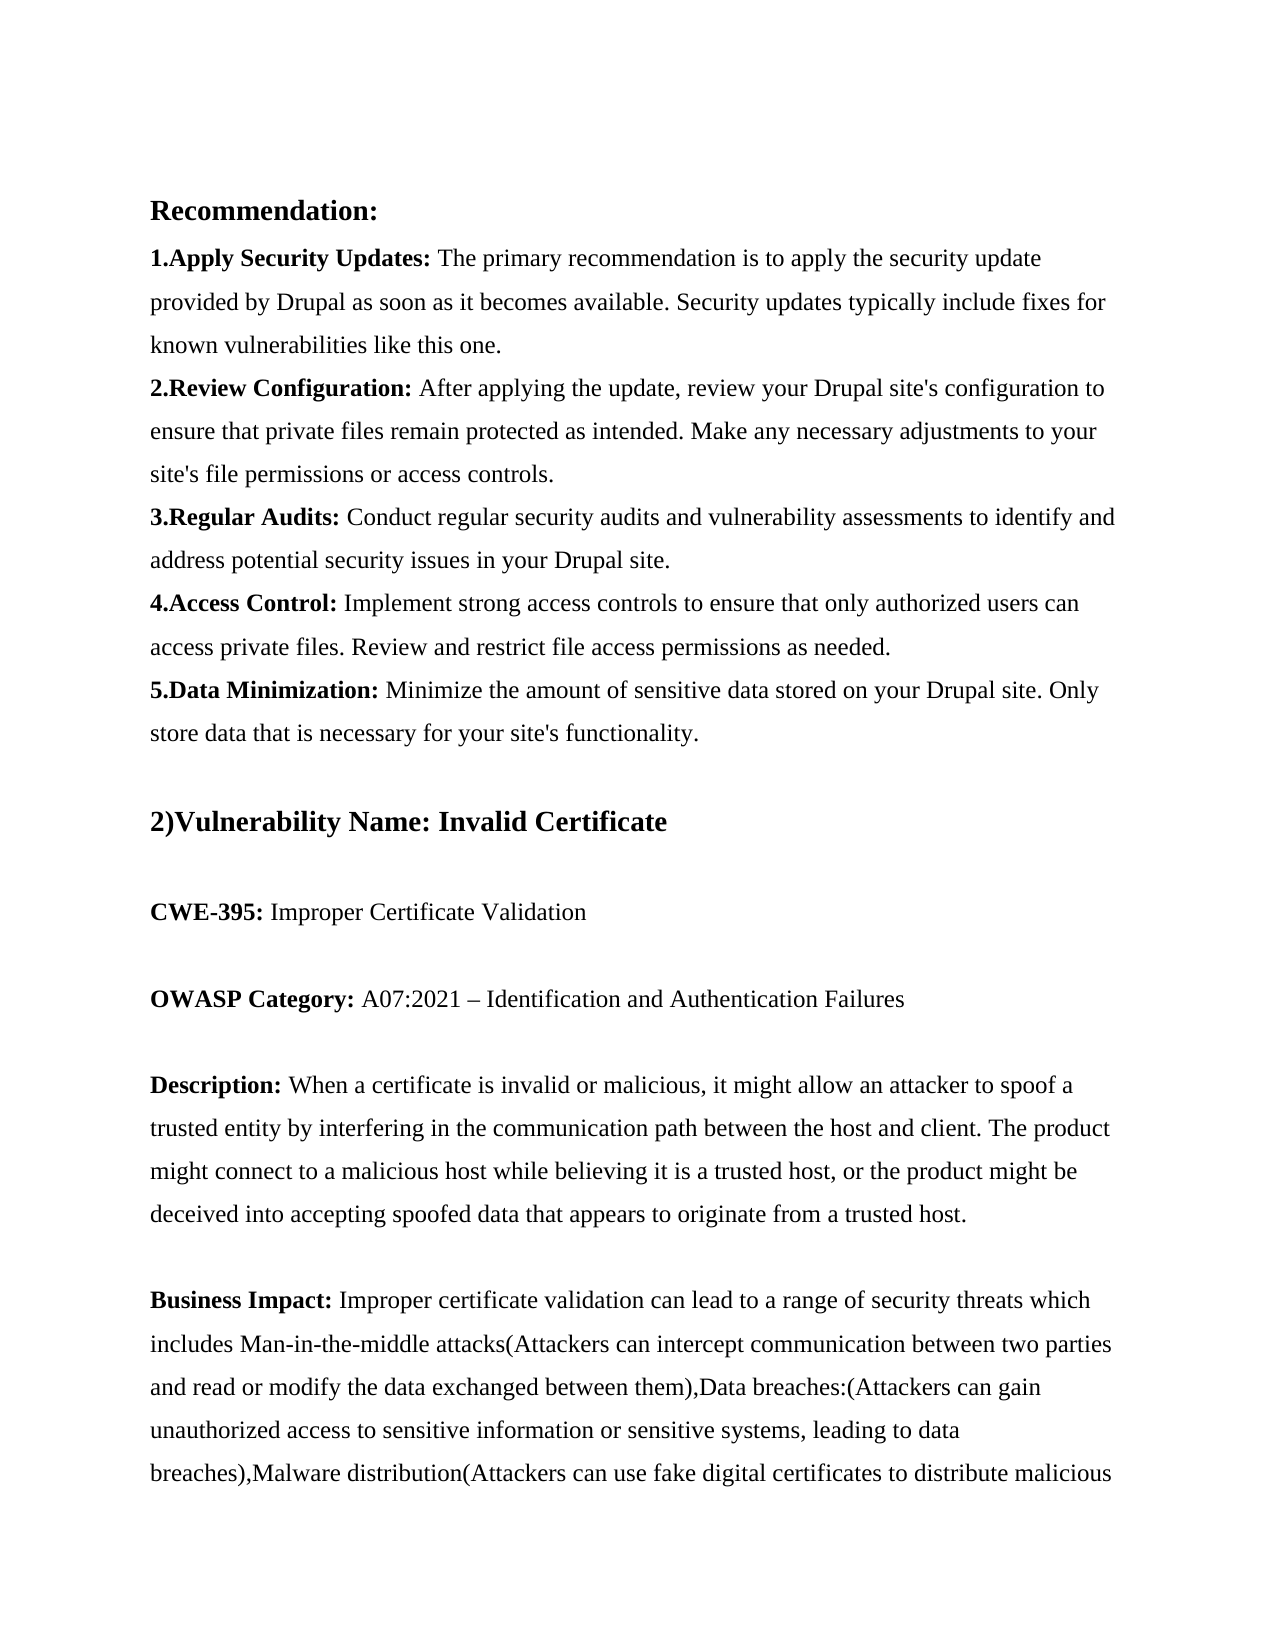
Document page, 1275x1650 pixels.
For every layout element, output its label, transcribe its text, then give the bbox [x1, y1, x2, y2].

text trusted entity by interfering in the communication path between the host and client. The product [150, 1113, 1125, 1142]
text 1.Apply Security Updates: The primary recommendation is to apply the security update [150, 243, 1125, 272]
text provided by Drupal as soon as it becomes available. Security updates typically include fixes for [150, 287, 1125, 315]
text Recommendation: [150, 193, 1125, 227]
text OWASP Category: A07:2021 – Identification and Authentication Failures [150, 984, 1125, 1012]
text Business Impact: Improper certificate validation can lead to a range of security threats which [150, 1286, 1125, 1314]
text Description: When a certificate is invalid or malicious, it might allow an attacker to spoof a [150, 1070, 1125, 1099]
text ensure that private files remain protected as intended. Make any necessary adjustments to your [150, 416, 1125, 445]
text CWE-395: Improper Certificate Validation [150, 897, 1125, 926]
text 5.Data Minimization: Minimize the amount of sensitive data stored on your Drupal site. Only [150, 675, 1125, 703]
text address potential security issues in your Drupal site. [150, 545, 1125, 574]
text 4.Access Control: Implement strong access controls to ensure that only authorized users can [150, 588, 1125, 617]
text might connect to a malicious host while believing it is a trusted host, or the product might be [150, 1156, 1125, 1185]
text 2)Vulnerability Name: Invalid Certificate [150, 804, 1125, 838]
text store data that is necessary for your site's functionality. [150, 718, 1125, 747]
text includes Man-in-the-middle attacks(Attackers can intercept communication between two parties [150, 1329, 1125, 1357]
text breaches),Malware distribution(Attackers can use fake digital certificates to distribute malicious [150, 1458, 1125, 1487]
text and read or modify the data exchanged between them),Data breaches:(Attackers can gain [150, 1372, 1125, 1401]
text unauthorized access to sensitive information or sensitive systems, leading to data [150, 1415, 1125, 1444]
text site's file permissions or access controls. [150, 459, 1125, 488]
text access private files. Review and restrict file access permissions as needed. [150, 632, 1125, 660]
text known vulnerabilities like this one. [150, 330, 1125, 358]
text 2.Review Configuration: After applying the update, review your Drupal site's configuration to [150, 373, 1125, 402]
text 3.Regular Audits: Conduct regular security audits and vulnerability assessments to identify and [150, 502, 1125, 531]
text deceived into accepting spoofed data that appears to originate from a trusted host. [150, 1199, 1125, 1228]
